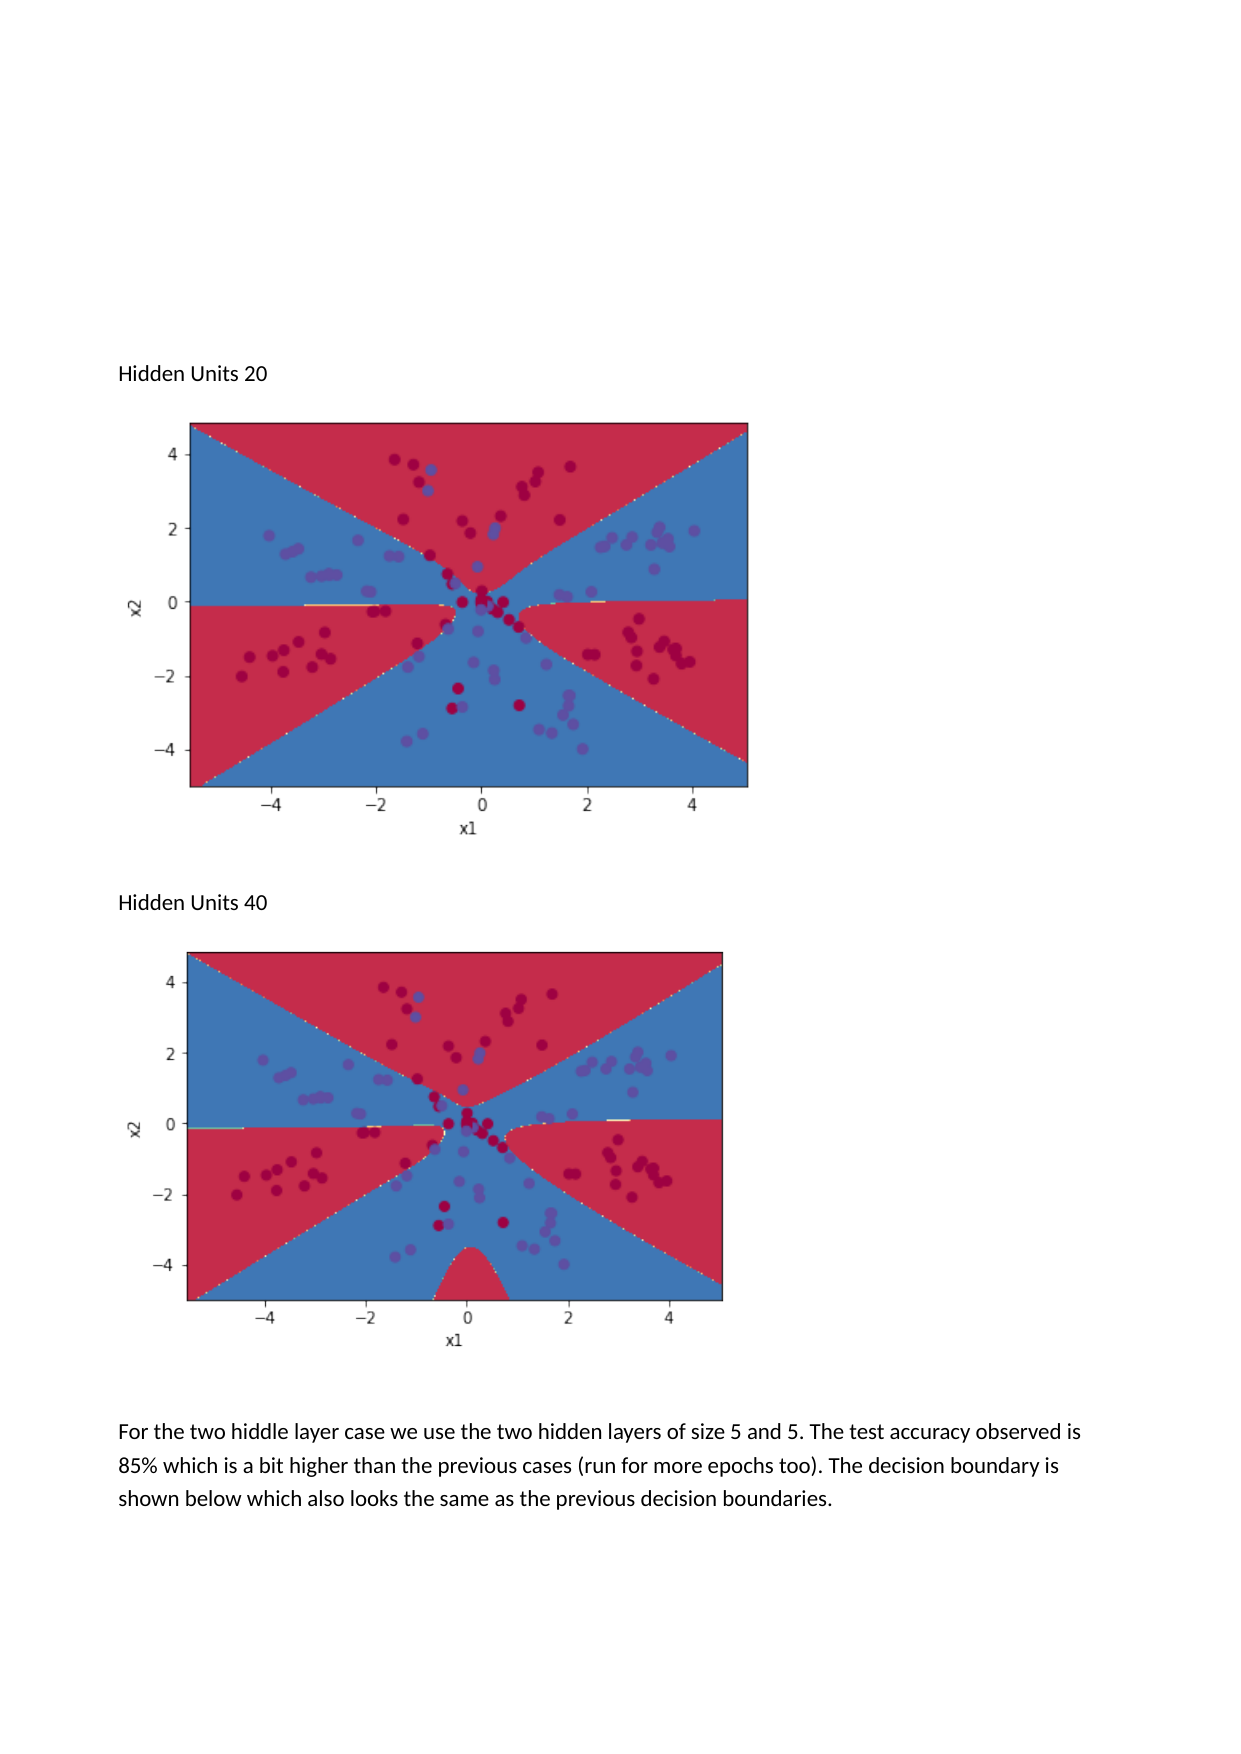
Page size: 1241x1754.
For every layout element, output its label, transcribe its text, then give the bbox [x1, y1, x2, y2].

text Hidden Units 40 [118, 888, 1122, 916]
picture [118, 406, 764, 850]
text Hidden Units 20 [118, 359, 1122, 387]
picture [118, 936, 738, 1361]
text For the two hiddle layer case we use the two hidden layers of size 5 and 5. The test accuracy observed is 85% which is a bit higher than the previous cases (run for more epochs too). The decision boundary is shown below which also looks the same as the previous decision boundaries. [118, 1417, 1122, 1513]
